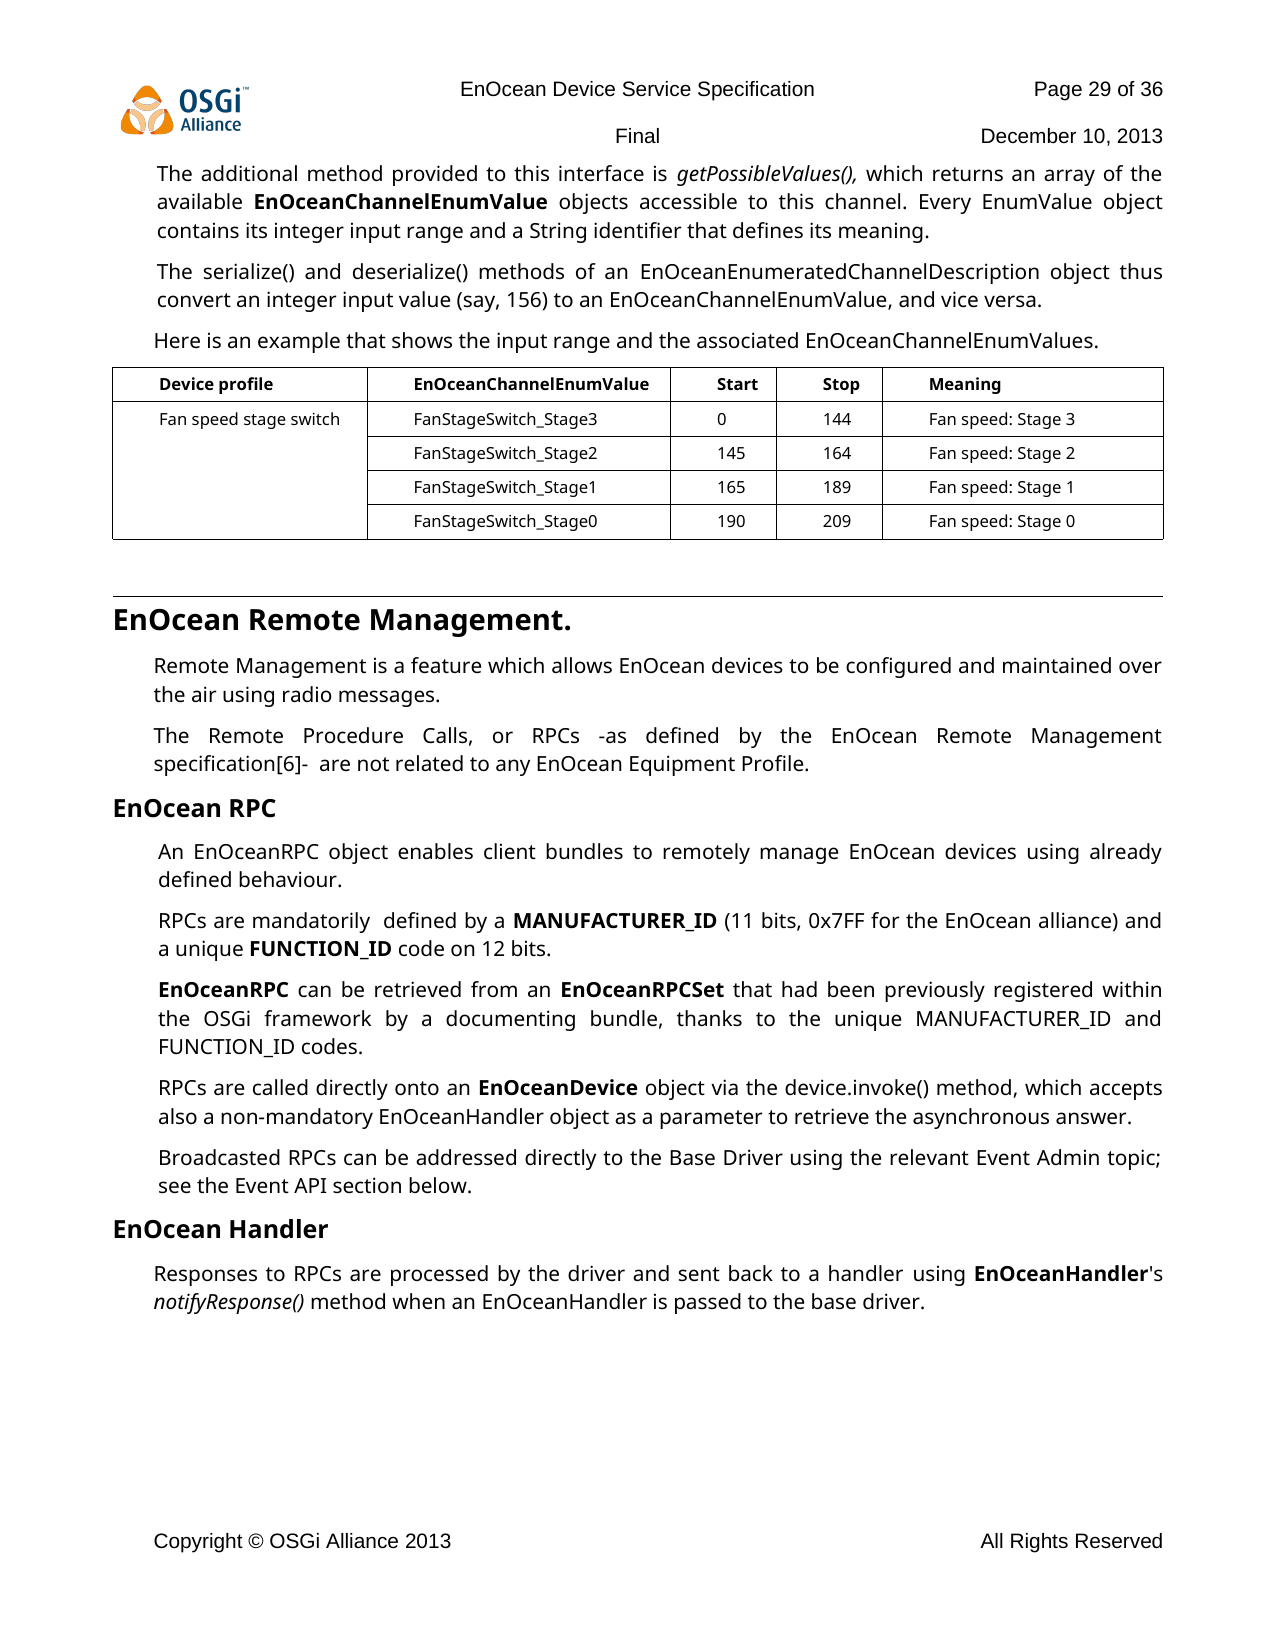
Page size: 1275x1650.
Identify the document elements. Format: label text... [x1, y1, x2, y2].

table_cell 145 [671, 437, 776, 470]
table_header EnOceanChannelEnumValue [368, 368, 670, 401]
table_cell FanStageSwitch_Stage2 [368, 437, 670, 470]
table_cell 164 [777, 437, 882, 470]
table_cell 189 [777, 471, 882, 504]
picture [113, 78, 257, 142]
subtitle EnOcean Remote Management. [112, 597, 1163, 639]
text Here is an example that shows the input range and the associated EnOceanChannelEnumValues. [153, 326, 1163, 354]
text The additional method provided to this interface is getPossibleValues(), which returns an array of the available EnOceanChannelEnumValue objects accessible to this channel. Every EnumValue object contains its integer input range and a String identifier that defines its meaning. [157, 159, 1163, 244]
table_header Device profile [113, 368, 367, 401]
text Remote Management is a feature which allows EnOcean devices to be configured and maintained over the air using radio messages. [153, 651, 1163, 708]
subtitle EnOcean Handler [112, 1212, 1163, 1246]
table_header Meaning [883, 368, 1163, 401]
table_cell 190 [671, 505, 776, 538]
table_header Stop [777, 368, 882, 401]
text The serialize() and deserialize() methods of an EnOceanEnumeratedChannelDescription object thus convert an integer input value (say, 156) to an EnOceanChannelEnumValue, and vice versa. [157, 257, 1163, 314]
table_cell 144 [777, 402, 882, 436]
table_cell FanStageSwitch_Stage1 [368, 471, 670, 504]
table_cell Fan speed: Stage 3 [883, 402, 1163, 436]
text Broadcasted RPCs can be addressed directly to the Base Driver using the relevant Event Admin topic; see the Event API section below. [158, 1143, 1163, 1199]
table_cell Fan speed: Stage 1 [883, 471, 1163, 504]
table_cell 0 [671, 402, 776, 436]
table_header Start [671, 368, 776, 401]
table_cell 165 [671, 471, 776, 504]
table_cell Fan speed: Stage 0 [883, 505, 1163, 538]
table_cell FanStageSwitch_Stage3 [368, 402, 670, 436]
subtitle EnOcean RPC [112, 790, 1163, 824]
text An EnOceanRPC object enables client bundles to remotely manage EnOcean devices using already defined behaviour. [158, 837, 1163, 894]
text EnOceanRPC can be retrieved from an EnOceanRPCSet that had been previously registered within the OSGi framework by a documenting bundle, thanks to the unique MANUFACTURER_ID and FUNCTION_ID codes. [158, 976, 1163, 1061]
table_cell FanStageSwitch_Stage0 [368, 505, 670, 538]
table_cell Fan speed: Stage 2 [883, 437, 1163, 470]
text RPCs are called directly onto an EnOceanDevice object via the device.invoke() method, which accepts also a non-mandatory EnOceanHandler object as a parameter to retrieve the asynchronous answer. [158, 1073, 1163, 1130]
text The Remote Procedure Calls, or RPCs -as defined by the EnOcean Remote Management specification[6].- are not related to any EnOcean Equipment Profile. [153, 721, 1163, 778]
table_cell Fan speed stage switch [113, 402, 367, 538]
text Responses to RPCs are processed by the driver and sent back to a handler using EnOceanHandler's notifyResponse() method when an EnOceanHandler is passed to the base driver. [153, 1259, 1163, 1316]
text RPCs are mandatorily defined by a MANUFACTURER_ID (11 bits, 0x7FF for the EnOcean alliance) and a unique FUNCTION_ID code on 12 bits. [158, 906, 1163, 963]
table_cell 209 [777, 505, 882, 538]
